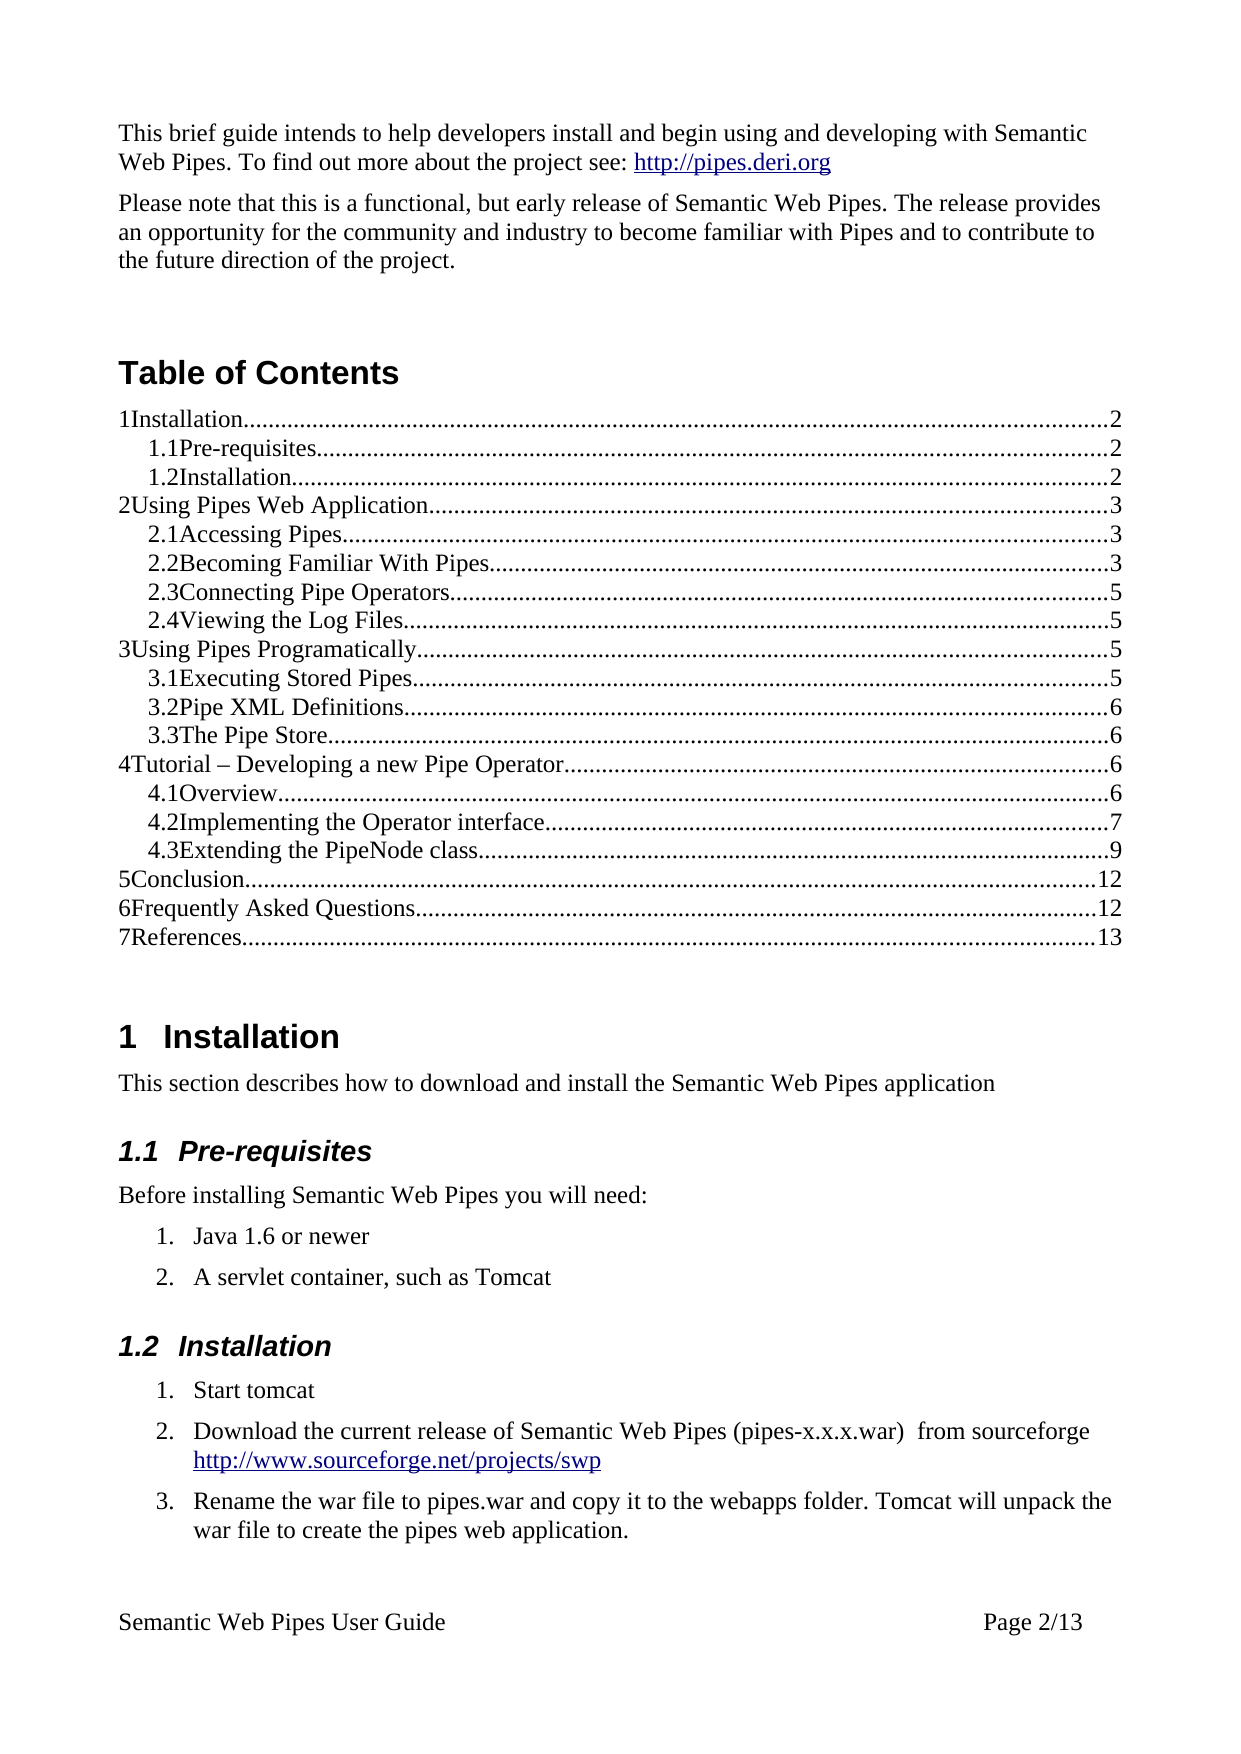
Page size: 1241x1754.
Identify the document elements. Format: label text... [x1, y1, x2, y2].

text 3.1Executing Stored Pipes 5 [148, 663, 1122, 692]
text 2.4Viewing the Log Files 5 [148, 605, 1122, 634]
subtitle Installation [118, 1329, 1122, 1362]
text 4Tutorial – Developing a new Pipe Operator 6 [118, 749, 1122, 778]
text 2.3Connecting Pipe Operators 5 [148, 577, 1122, 605]
list A servlet container, such as Tomcat [156, 1262, 1122, 1291]
text 1.1Pre-requisites 2 [148, 433, 1122, 462]
text 3.2Pipe XML Definitions 6 [148, 692, 1122, 720]
subtitle Pre-requisites [118, 1134, 1122, 1167]
text 1.2Installation 2 [148, 462, 1122, 490]
list Start tomcat [156, 1375, 1122, 1403]
subtitle Table of Contents [118, 353, 1122, 392]
text 4.1Overview 6 [148, 778, 1122, 807]
text This brief guide intends to help developers install and begin using and developing with Semantic Web Pipes. To find out more about the project see: http://pipes.deri.org [118, 118, 1122, 176]
text 1Installation 2 [118, 404, 1122, 433]
text 4.2Implementing the Operator interface 7 [148, 807, 1122, 835]
list Java 1.6 or newer [156, 1221, 1122, 1250]
text 2.1Accessing Pipes 3 [148, 519, 1122, 548]
list Download the current release of Semantic Web Pipes (pipes-x.x.x.war) from sourceforge http://www.sourceforge.net/projects/swp [156, 1416, 1122, 1473]
text 5Conclusion 12 [118, 864, 1122, 893]
text 4.3Extending the PipeNode class 9 [148, 835, 1122, 864]
text This section describes how to download and install the Semantic Web Pipes application [118, 1068, 1122, 1096]
text 7References 13 [118, 922, 1122, 950]
text 2Using Pipes Web Application 3 [118, 490, 1122, 519]
text 3Using Pipes Programatically 5 [118, 634, 1122, 663]
text 6Frequently Asked Questions 12 [118, 893, 1122, 922]
text Before installing Semantic Web Pipes you will need: [118, 1180, 1122, 1209]
text 3.3The Pipe Store 6 [148, 720, 1122, 749]
list Rename the war file to pipes.war and copy it to the webapps folder. Tomcat will unpack the war file to create the pipes web application. [156, 1486, 1122, 1543]
text 2.2Becoming Familiar With Pipes 3 [148, 548, 1122, 577]
subtitle Installation [118, 1017, 1122, 1055]
text Please note that this is a functional, but early release of Semantic Web Pipes. The release provides an opportunity for the community and industry to become familiar with Pipes and to contribute to the future direction of the project. [118, 188, 1122, 274]
